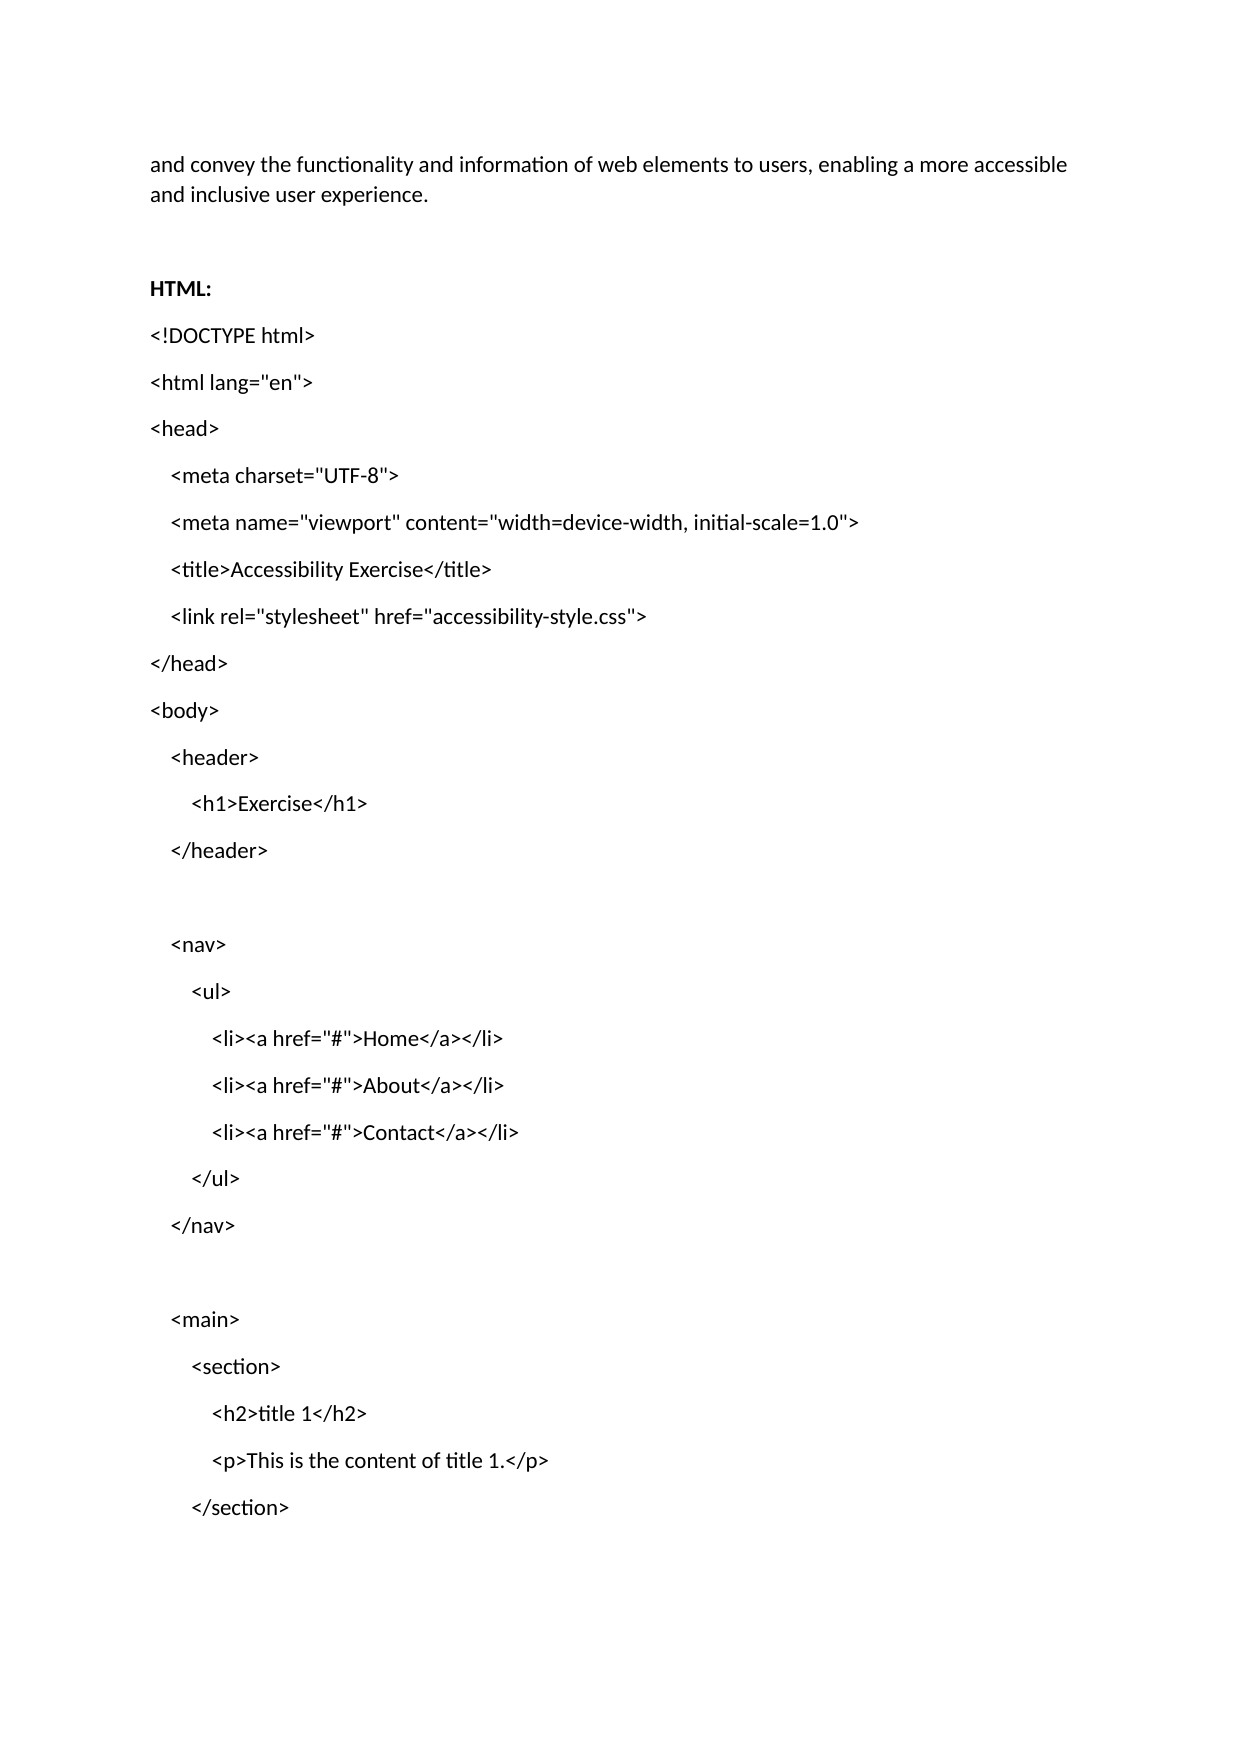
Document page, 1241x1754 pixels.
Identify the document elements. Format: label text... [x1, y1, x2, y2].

text <main> [150, 1305, 1090, 1333]
text <html lang="en"> [150, 368, 1090, 396]
text <!DOCTYPE html> [150, 321, 1090, 349]
text <li><a href="#">Contact</a></li> [150, 1118, 1090, 1146]
text <title>Accessibility Exercise</title> [150, 555, 1090, 583]
text <li><a href="#">Home</a></li> [150, 1024, 1090, 1052]
text and convey the functionality and information of web elements to users, enabling a more accessible and inclusive user experience. [150, 150, 1090, 208]
text <meta charset="UTF-8"> [150, 461, 1090, 489]
text <h1>Exercise</h1> [150, 789, 1090, 818]
text <head> [150, 414, 1090, 443]
text </ul> [150, 1164, 1090, 1193]
text <body> [150, 696, 1090, 724]
text HTML: [150, 274, 1090, 302]
text <h2>title 1</h2> [150, 1399, 1090, 1427]
text </nav> [150, 1211, 1090, 1239]
text </section> [150, 1493, 1090, 1521]
text <header> [150, 743, 1090, 771]
text <section> [150, 1352, 1090, 1380]
text <nav> [150, 930, 1090, 958]
text </header> [150, 836, 1090, 864]
text <meta name="viewport" content="width=device-width, initial-scale=1.0"> [150, 508, 1090, 536]
text <ul> [150, 977, 1090, 1005]
text <li><a href="#">About</a></li> [150, 1071, 1090, 1099]
text <link rel="stylesheet" href="accessibility-style.css"> [150, 602, 1090, 630]
text <p>This is the content of title 1.</p> [150, 1446, 1090, 1474]
text </head> [150, 649, 1090, 677]
